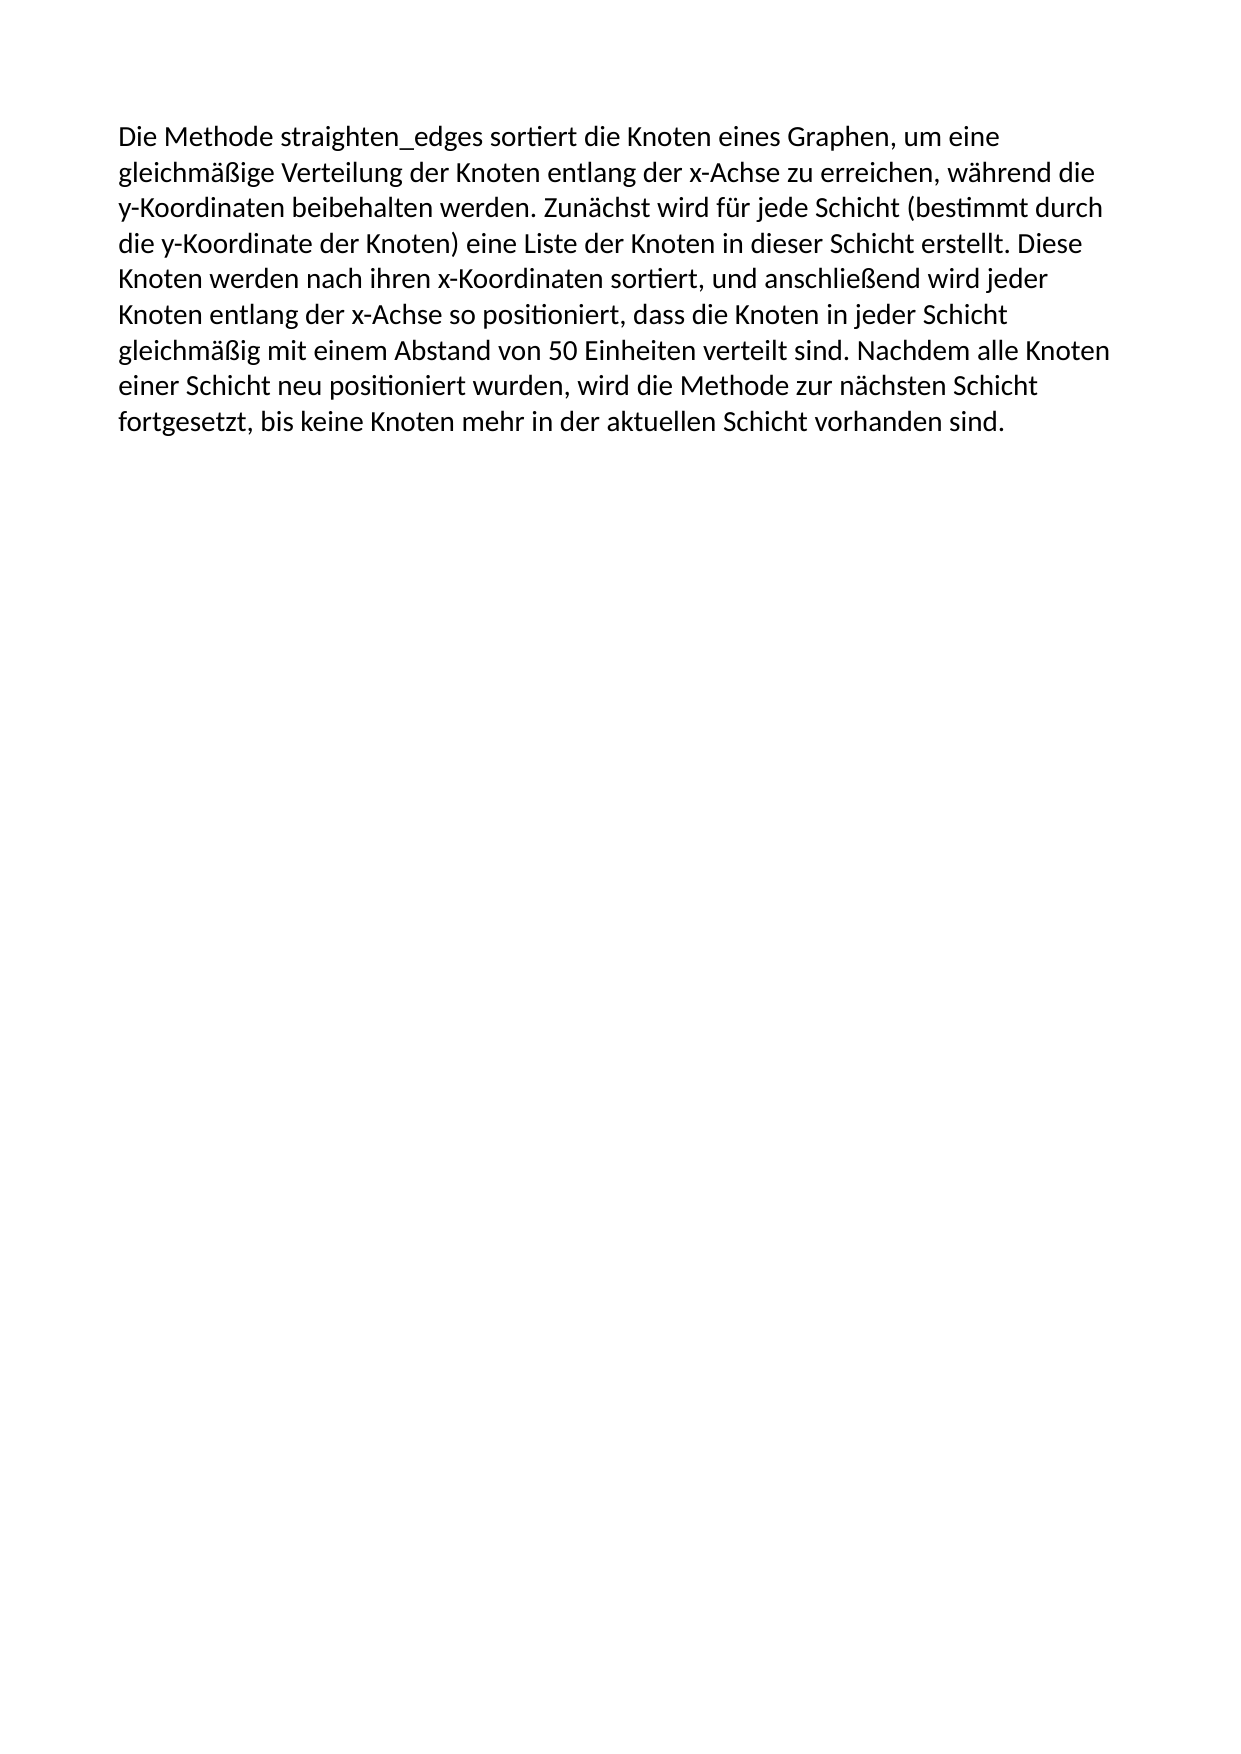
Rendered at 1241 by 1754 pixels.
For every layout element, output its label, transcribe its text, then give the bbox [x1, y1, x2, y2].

text Die Methode straighten_edges sortiert die Knoten eines Graphen, um eine gleichmäßige Verteilung der Knoten entlang der x-Achse zu erreichen, während die y-Koordinaten beibehalten werden. Zunächst wird für jede Schicht (bestimmt durch die y-Koordinate der Knoten) eine Liste der Knoten in dieser Schicht erstellt. Diese Knoten werden nach ihren x-Koordinaten sortiert, und anschließend wird jeder Knoten entlang der x-Achse so positioniert, dass die Knoten in jeder Schicht gleichmäßig mit einem Abstand von 50 Einheiten verteilt sind. Nachdem alle Knoten einer Schicht neu positioniert wurden, wird die Methode zur nächsten Schicht fortgesetzt, bis keine Knoten mehr in der aktuellen Schicht vorhanden sind. [118, 118, 1122, 439]
